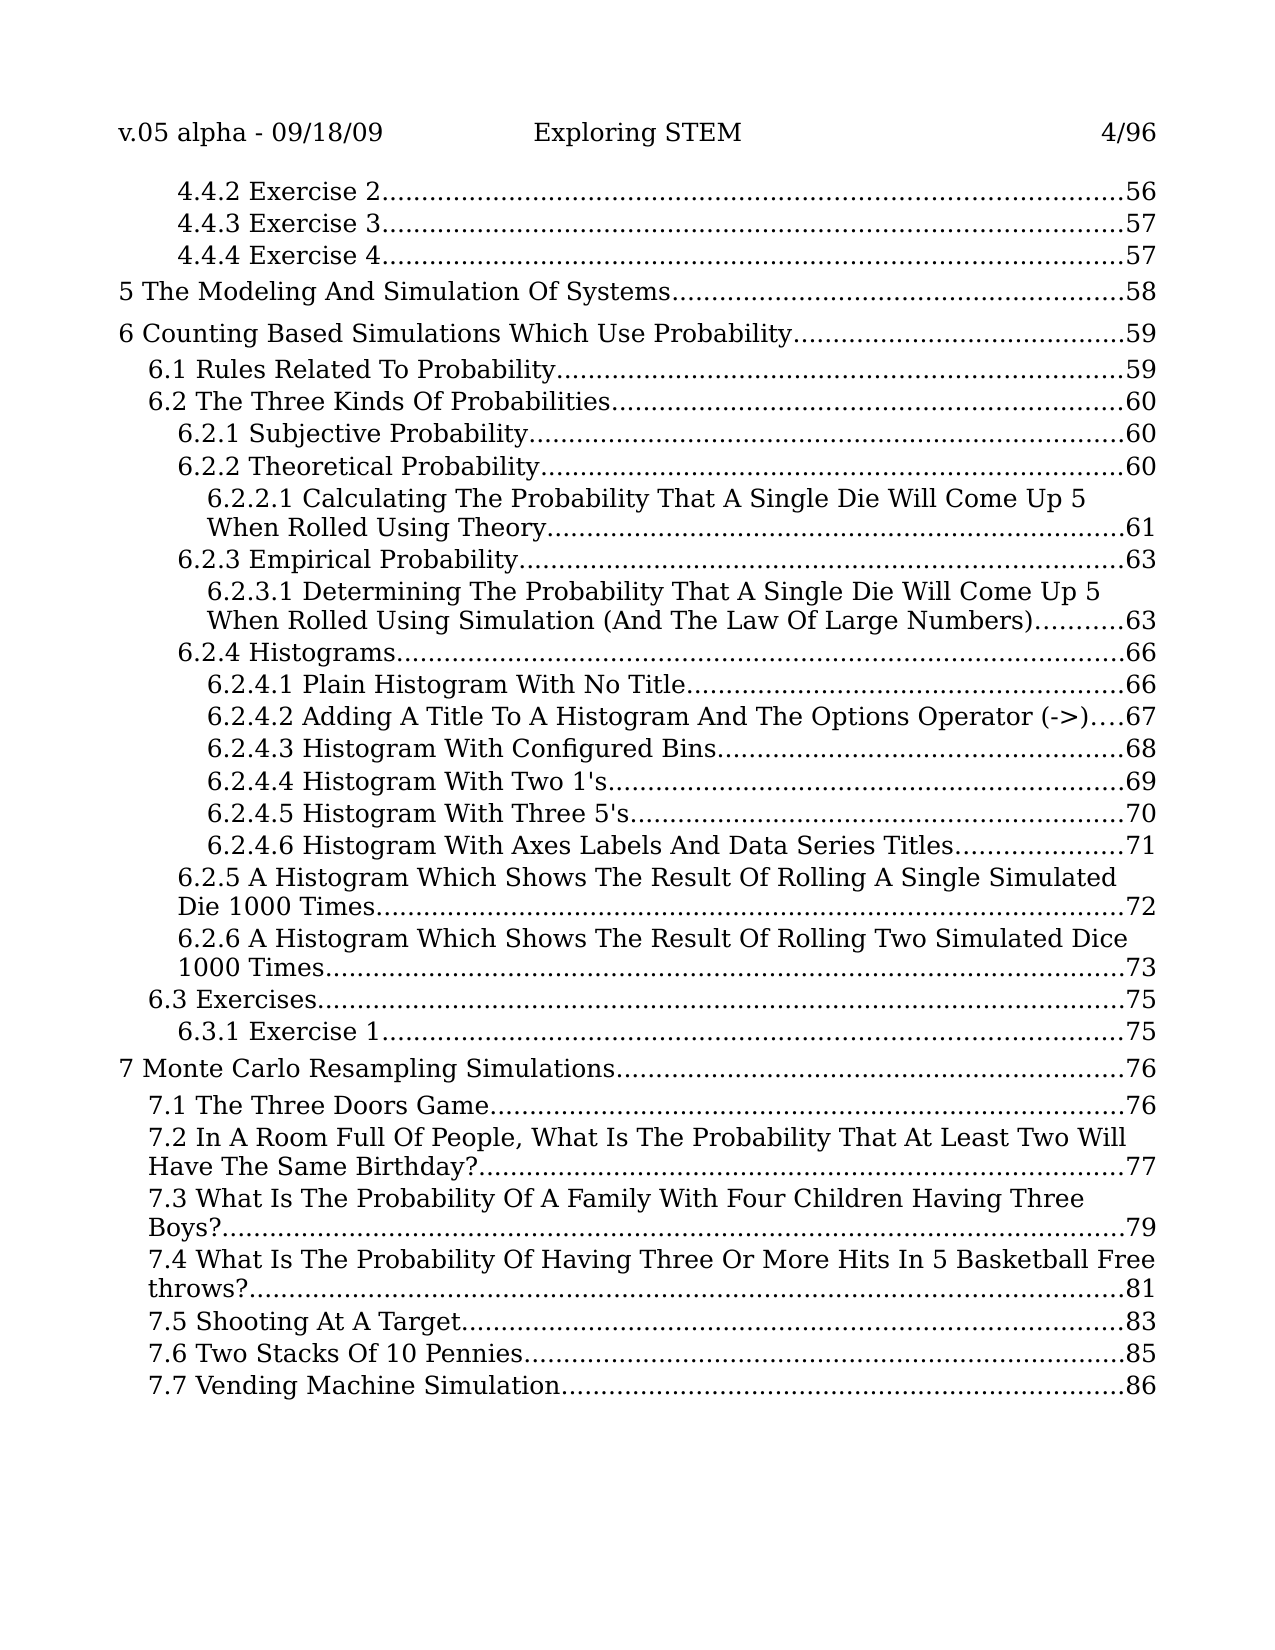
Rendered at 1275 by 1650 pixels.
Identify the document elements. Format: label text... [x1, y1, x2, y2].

text 4.4.2 Exercise 2 56 [177, 177, 1157, 206]
text 4.4.4 Exercise 4 57 [177, 241, 1157, 270]
text 6 Counting Based Simulations Which Use Probability 59 [118, 319, 1157, 348]
text 7.7 Vending Machine Simulation 86 [148, 1371, 1157, 1400]
text 6.1 Rules Related To Probability 59 [148, 356, 1157, 385]
text 6.2.4.3 Histogram With Configured Bins 68 [207, 735, 1157, 764]
text 6.2.3.1 Determining The Probability That A Single Die Will Come Up 5 When Rolled Using Simulation (And The Law Of Large Numbers) 63 [207, 577, 1157, 636]
text 6.2.2.1 Calculating The Probability That A Single Die Will Come Up 5 When Rolled Using Theory 61 [207, 484, 1157, 542]
text 7 Monte Carlo Resampling Simulations 76 [118, 1054, 1157, 1083]
text 6.2.4 Histograms 66 [177, 638, 1157, 668]
text 6.3.1 Exercise 1 75 [177, 1018, 1157, 1047]
text 7.6 Two Stacks Of 10 Pennies 85 [148, 1339, 1157, 1368]
text 6.2.6 A Histogram Which Shows The Result Of Rolling Two Simulated Dice 1000 Times 73 [177, 924, 1157, 983]
text 7.4 What Is The Probability Of Having Three Or More Hits In 5 Basketball Free throws? 81 [148, 1246, 1157, 1304]
text 6.2.4.5 Histogram With Three 5's 70 [207, 799, 1157, 828]
text 6.2.4.6 Histogram With Axes Labels And Data Series Titles 71 [207, 831, 1157, 860]
text 5 The Modeling And Simulation Of Systems 58 [118, 278, 1157, 307]
text 4.4.3 Exercise 3 57 [177, 209, 1157, 238]
text 6.2.4.4 Histogram With Two 1's 69 [207, 767, 1157, 796]
text 6.2.5 A Histogram Which Shows The Result Of Rolling A Single Simulated Die 1000 Times 72 [177, 863, 1157, 921]
text 7.2 In A Room Full Of People, What Is The Probability That At Least Two Will Have The Same Birthday? 77 [148, 1123, 1157, 1181]
text 6.2.4.2 Adding A Title To A Histogram And The Options Operator (->) 67 [207, 703, 1157, 732]
text 7.1 The Three Doors Game 76 [148, 1091, 1157, 1120]
text 6.2 The Three Kinds Of Probabilities 60 [148, 388, 1157, 417]
text 7.5 Shooting At A Target 83 [148, 1307, 1157, 1336]
text 6.2.2 Theoretical Probability 60 [177, 452, 1157, 481]
text 6.2.1 Subjective Probability 60 [177, 420, 1157, 449]
text 6.2.4.1 Plain Histogram With No Title 66 [207, 671, 1157, 700]
text 6.3 Exercises 75 [148, 986, 1157, 1015]
text 6.2.3 Empirical Probability 63 [177, 545, 1157, 574]
text 7.3 What Is The Probability Of A Family With Four Children Having Three Boys? 79 [148, 1184, 1157, 1243]
